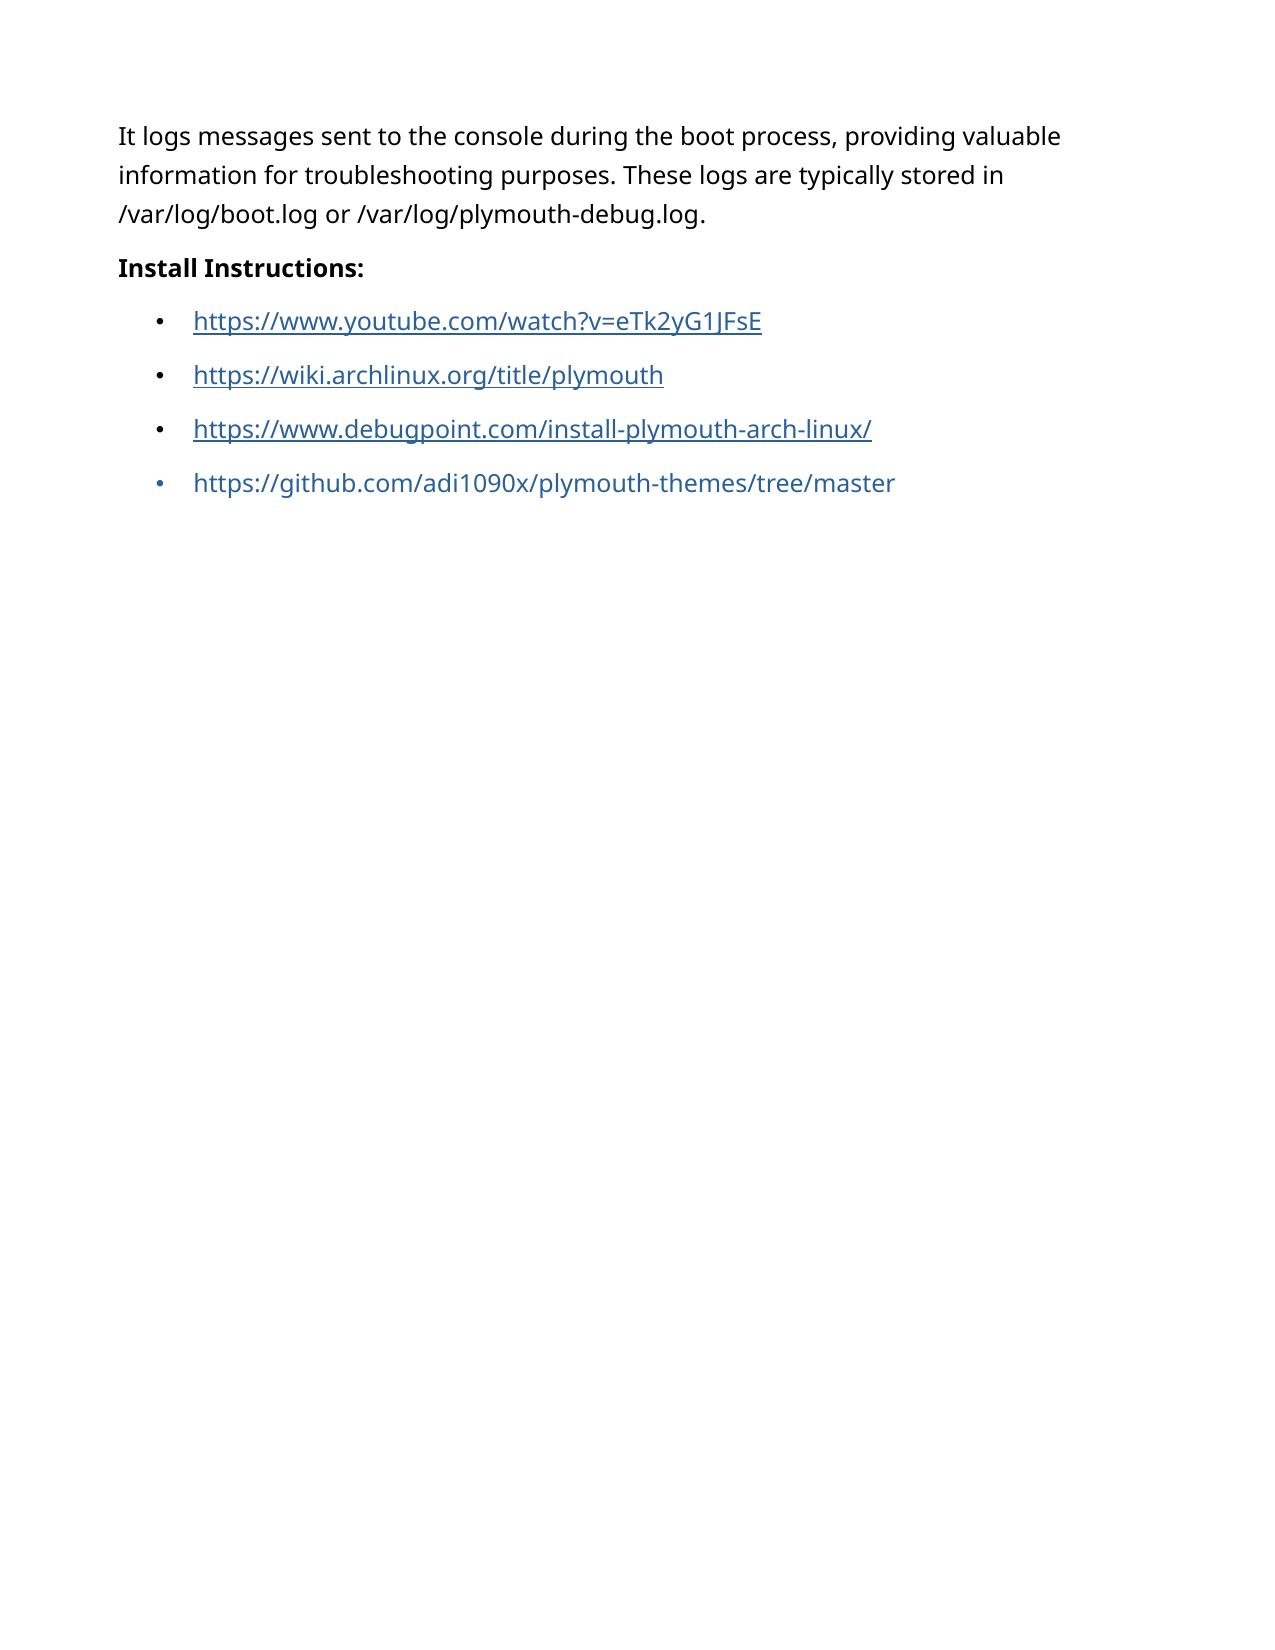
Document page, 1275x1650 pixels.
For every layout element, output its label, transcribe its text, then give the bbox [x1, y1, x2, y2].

list https://github.com/adi1090x/plymouth-themes/tree/master [156, 465, 1157, 499]
list https://www.debugpoint.com/install-plymouth-arch-linux/ [156, 411, 1157, 446]
list https://www.youtube.com/watch?v=eTk2yG1JFsE [156, 304, 1157, 338]
text It logs messages sent to the console during the boot process, providing valuable information for troubleshooting purposes. These logs are typically stored in /var/log/boot.log or /var/log/plymouth-debug.log. [118, 118, 1157, 231]
text Install Instructions: [118, 250, 1157, 284]
list https://wiki.archlinux.org/title/plymouth [156, 358, 1157, 392]
